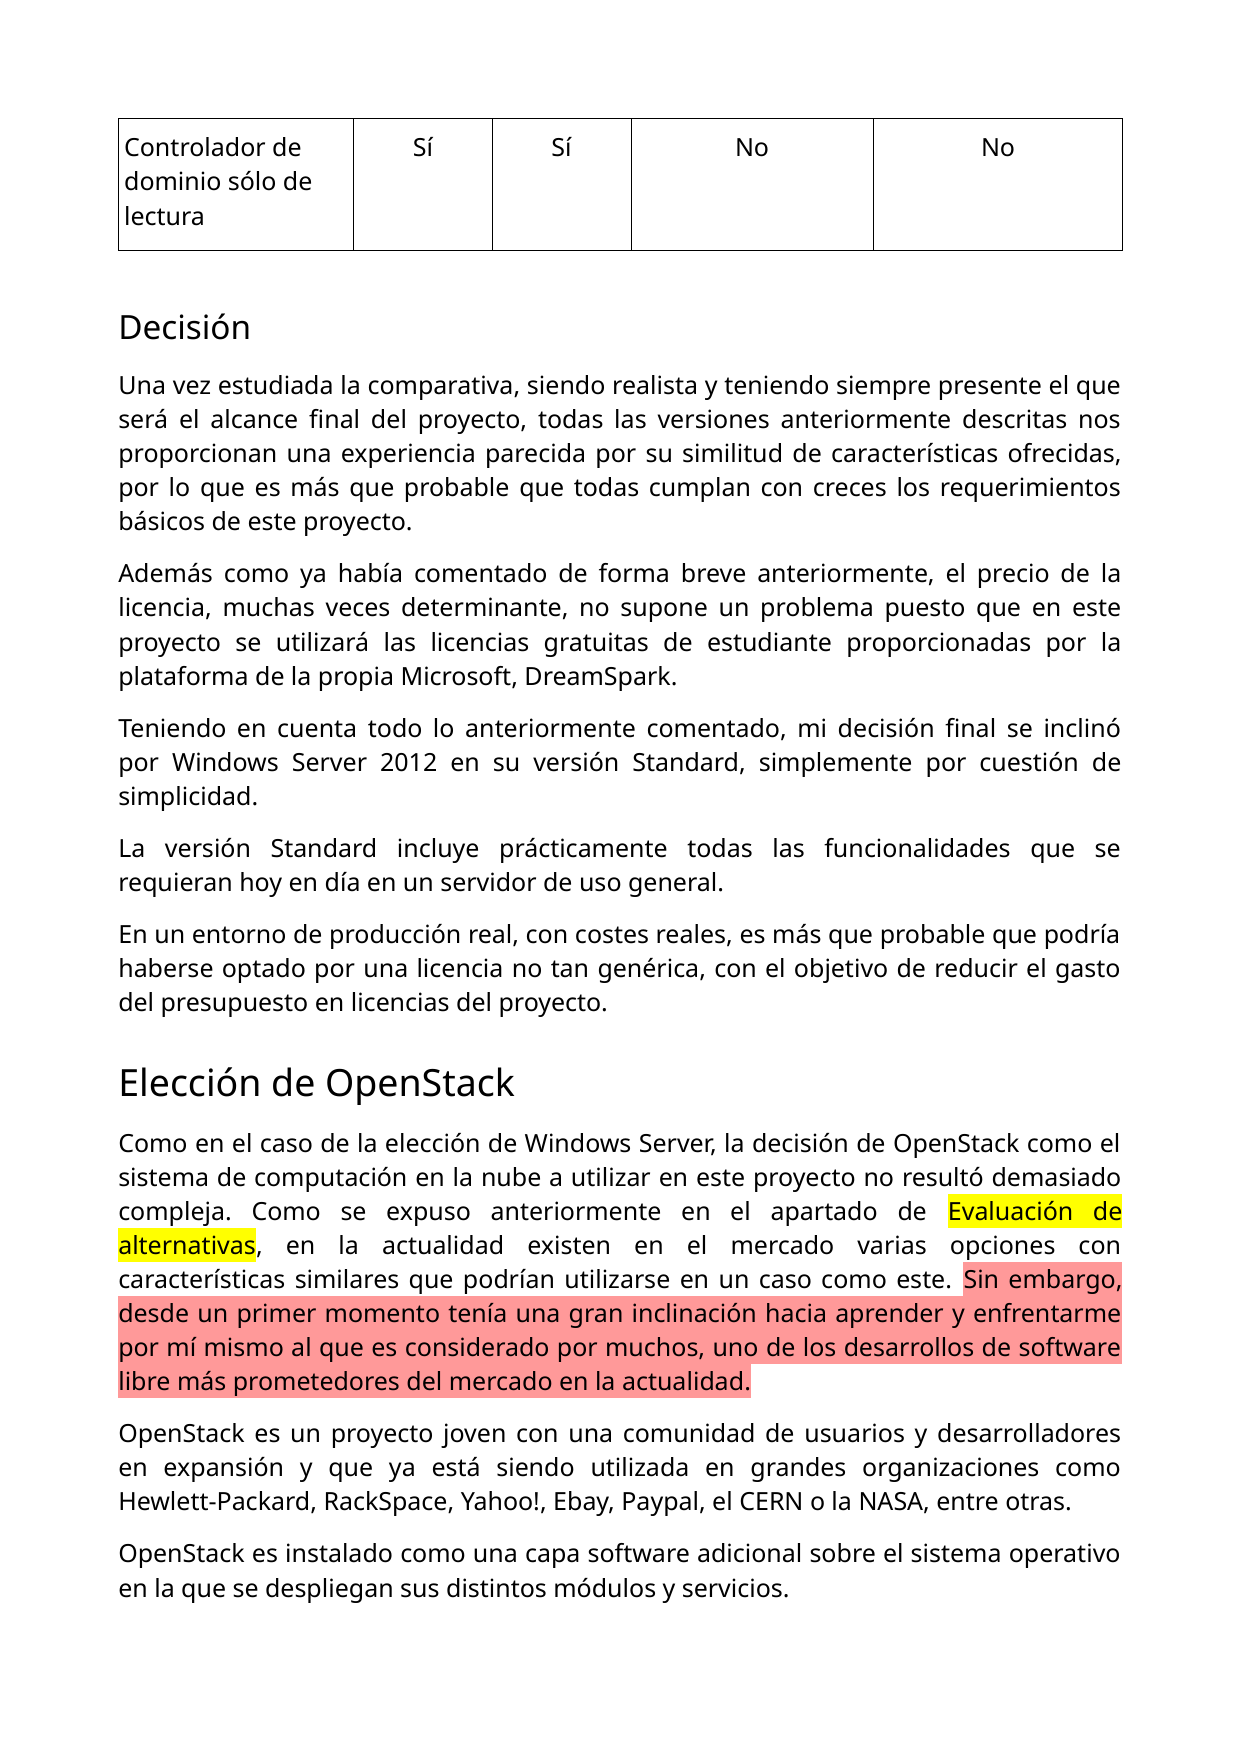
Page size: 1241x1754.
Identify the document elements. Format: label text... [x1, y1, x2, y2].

text Teniendo en cuenta todo lo anteriormente comentado, mi decisión final se inclinó por Windows Server 2012 en su versión Standard, simplemente por cuestión de simplicidad. [118, 710, 1122, 812]
text Una vez estudiada la comparativa, siendo realista y teniendo siempre presente el que será el alcance final del proyecto, todas las versiones anteriormente descritas nos proporcionan una experiencia parecida por su similitud de características ofrecidas, por lo que es más que probable que todas cumplan con creces los requerimientos básicos de este proyecto. [118, 368, 1122, 538]
table_cell No [874, 119, 1122, 250]
table_cell No [632, 119, 873, 250]
text La versión Standard incluye prácticamente todas las funcionalidades que se requieran hoy en día en un servidor de uso general. [118, 831, 1122, 899]
text OpenStack es instalado como una capa software adicional sobre el sistema operativo en la que se despliegan sus distintos módulos y servicios. [118, 1536, 1122, 1604]
subtitle Elección de OpenStack [118, 1056, 1122, 1107]
text OpenStack es un proyecto joven con una comunidad de usuarios y desarrolladores en expansión y que ya está siendo utilizada en grandes organizaciones como Hewlett-Packard, RackSpace, Yahoo!, Ebay, Paypal, el CERN o la NASA, entre otras. [118, 1416, 1122, 1518]
text Como en el caso de la elección de Windows Server, la decisión de OpenStack como el sistema de computación en la nube a utilizar en este proyecto no resultó demasiado compleja. Como se expuso anteriormente en el apartado de Evaluación de alternativas, en la actualidad existen en el mercado varias opciones con características similares que podrían utilizarse en un caso como este. Sin embargo, desde un primer momento tenía una gran inclinación hacia aprender y enfrentarme por mí mismo al que es considerado por muchos, uno de los desarrollos de software libre más prometedores del mercado en la actualidad. [118, 1125, 1122, 1398]
subtitle Decisión [118, 304, 1122, 349]
text En un entorno de producción real, con costes reales, es más que probable que podría haberse optado por una licencia no tan genérica, con el objetivo de reducir el gasto del presupuesto en licencias del proyecto. [118, 917, 1122, 1019]
table_cell Sí [354, 119, 492, 250]
table_cell Controlador de dominio sólo de lectura [119, 119, 353, 250]
table_cell Sí [493, 119, 631, 250]
text Además como ya había comentado de forma breve anteriormente, el precio de la licencia, muchas veces determinante, no supone un problema puesto que en este proyecto se utilizará las licencias gratuitas de estudiante proporcionadas por la plataforma de la propia Microsoft, DreamSpark. [118, 556, 1122, 692]
